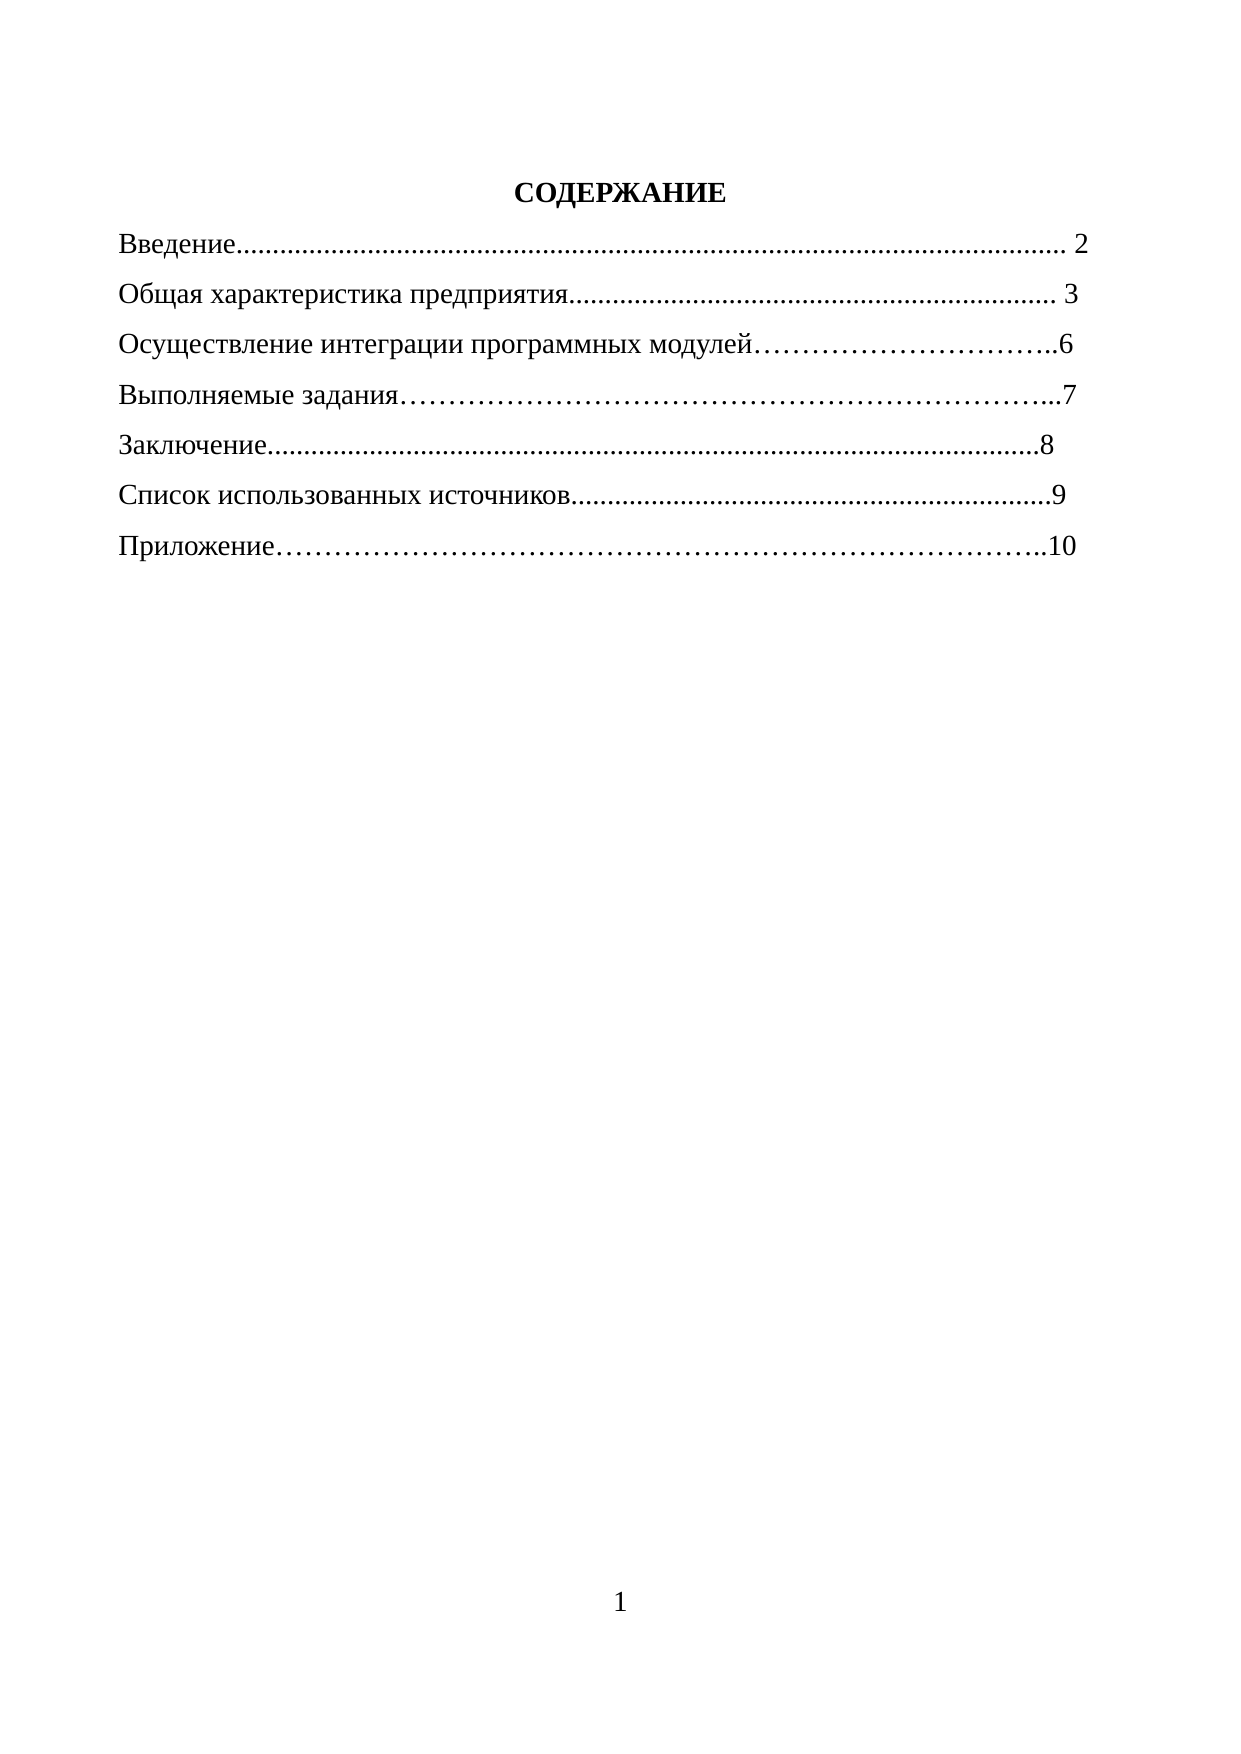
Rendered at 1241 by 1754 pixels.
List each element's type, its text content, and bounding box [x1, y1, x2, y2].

text Выполняемые задания…………………………………………………………...7 [118, 377, 1122, 410]
text 1 [118, 1584, 1122, 1618]
text Приложение……………………………………………………………………..10 [118, 528, 1122, 561]
text Общая характеристика предприятия................................................................... 3 [118, 276, 1122, 310]
text Список использованных источников..................................................................9 [118, 477, 1122, 511]
text Введение.................................................................................................................. 2 [118, 226, 1122, 259]
text СОДЕРЖАНИЕ [118, 176, 1122, 209]
text Заключение..........................................................................................................8 [118, 427, 1122, 461]
text Осуществление интеграции программных модулей…………………………..6 [118, 327, 1122, 360]
